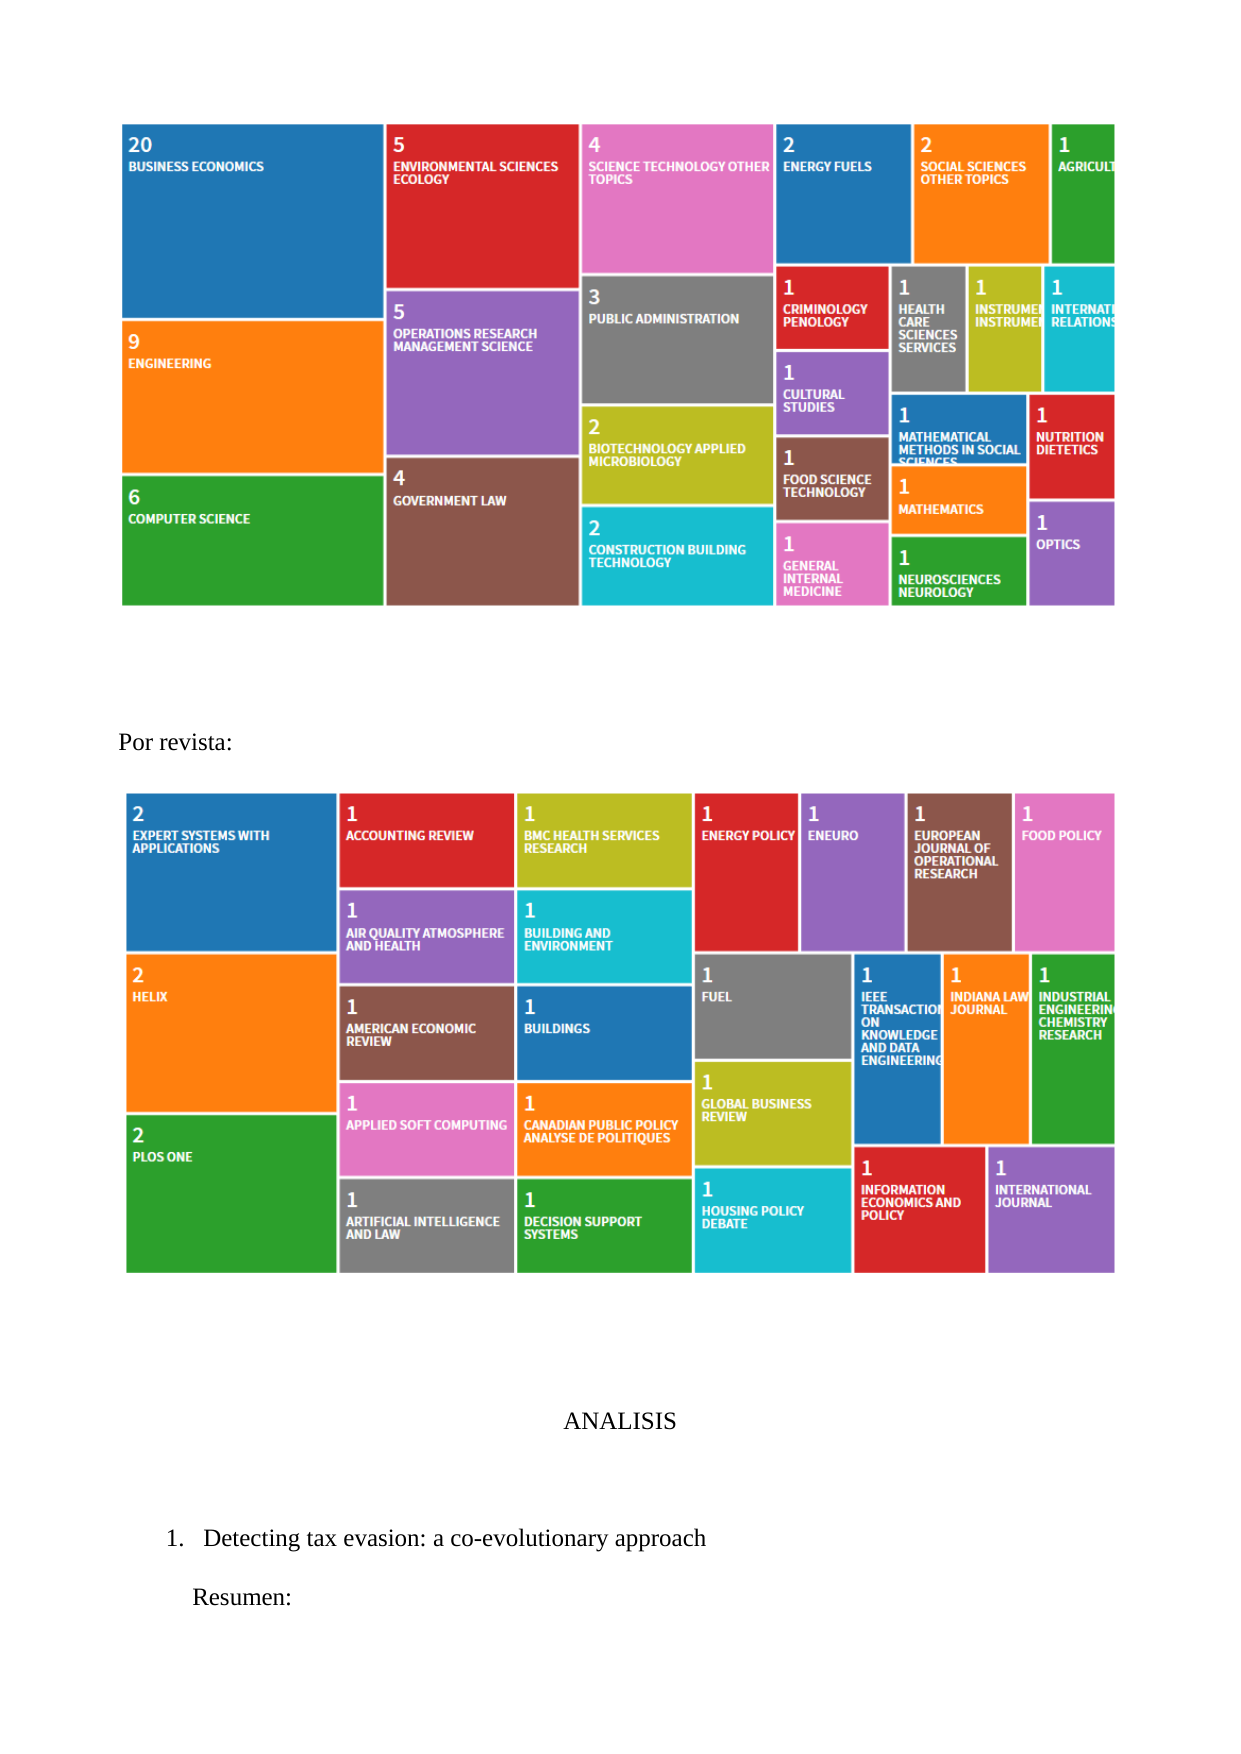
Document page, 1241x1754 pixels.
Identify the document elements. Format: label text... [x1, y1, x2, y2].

text ANALISIS [118, 1406, 1122, 1435]
text Por revista: [118, 727, 1122, 756]
text Resumen: [118, 1582, 1122, 1611]
table_header [118, 1521, 127, 1553]
table_header Detecting tax evasion: a co-evolutionary approach [127, 1521, 713, 1553]
